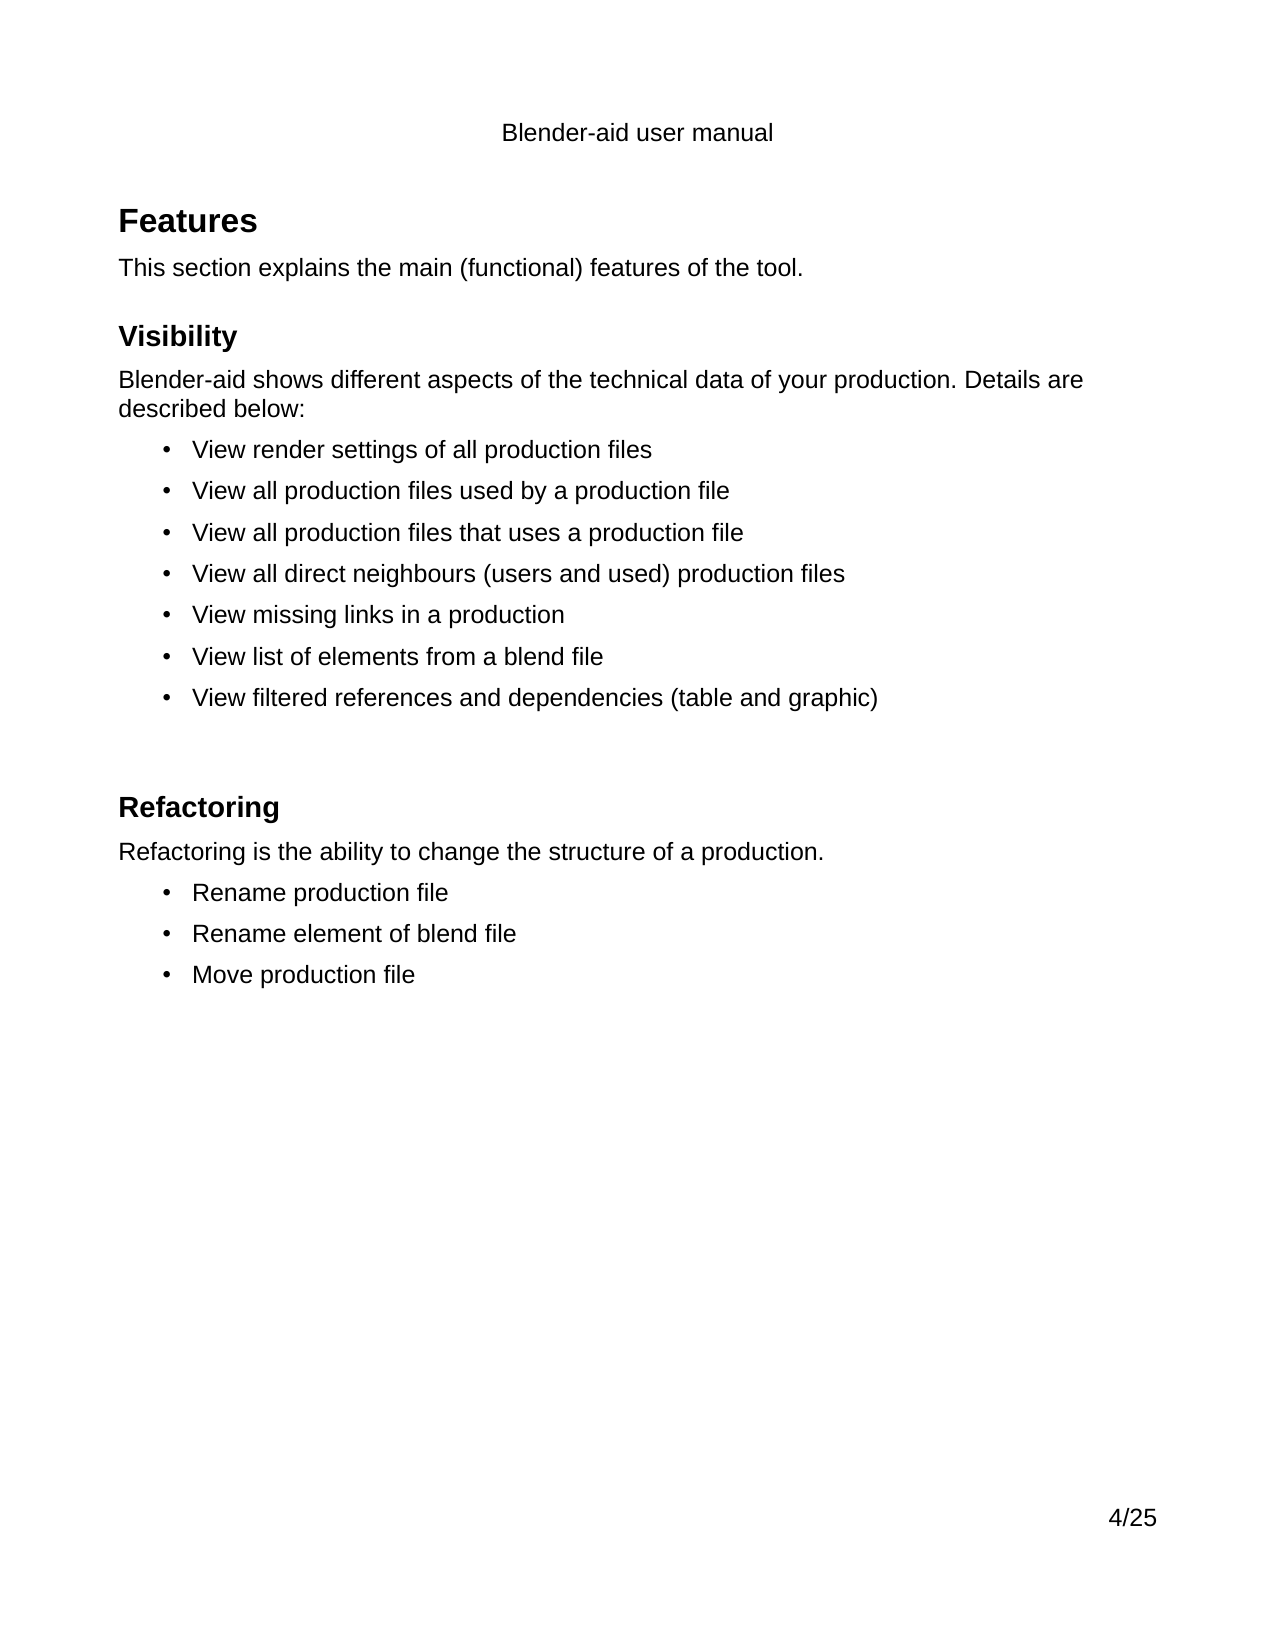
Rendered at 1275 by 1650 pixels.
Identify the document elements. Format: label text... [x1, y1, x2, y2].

subtitle Refactoring [118, 791, 1157, 824]
text Refactoring is the ability to change the structure of a production. [118, 837, 1157, 865]
text This section explains the main (functional) features of the tool. [118, 252, 1157, 281]
list Move production file [162, 961, 1157, 989]
subtitle Features [118, 201, 1157, 240]
list View all production files that uses a production file [162, 517, 1157, 546]
list View filtered references and dependencies (table and graphic) [162, 683, 1157, 712]
list View all direct neighbours (users and used) production files [162, 559, 1157, 588]
list View missing links in a production [162, 600, 1157, 629]
list Rename production file [162, 878, 1157, 907]
list View render settings of all production files [162, 435, 1157, 464]
list Rename element of blend file [162, 919, 1157, 948]
subtitle Visibility [118, 319, 1157, 352]
text Blender-aid shows different aspects of the technical data of your production. Details are described below: [118, 365, 1157, 422]
list View all production files used by a production file [162, 476, 1157, 505]
list View list of elements from a blend file [162, 642, 1157, 670]
